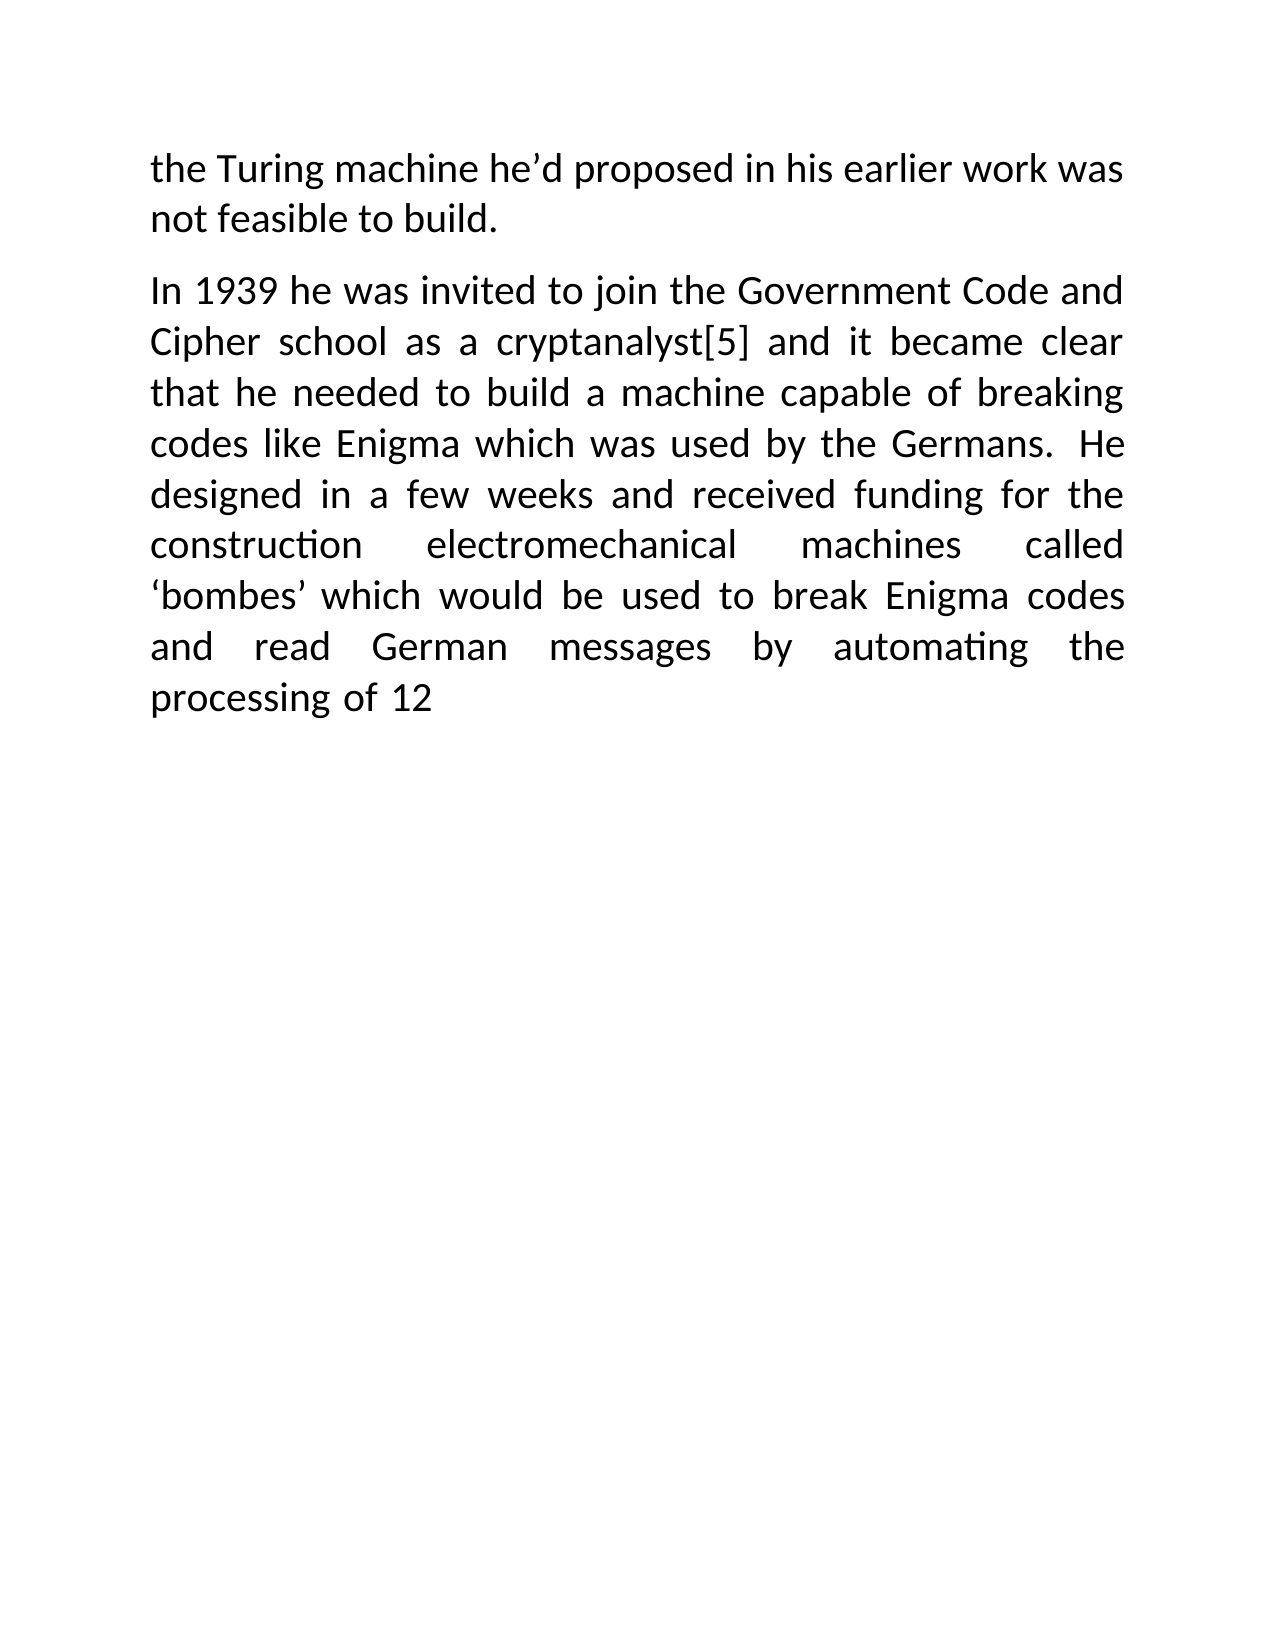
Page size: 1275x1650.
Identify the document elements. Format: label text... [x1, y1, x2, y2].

text the Turing machine he’d proposed in his earlier work was not feasible to build. [150, 142, 1125, 243]
text In 1939 he was invited to join the Government Code and Cipher school as a cryptanalyst[5] and it became clear that he needed to build a machine capable of breaking codes like Enigma which was used by the Germans. He designed in a few weeks and received funding for the construction electromechanical machines called ‘bombes’ which would be used to break Enigma codes and read German messages by automating the processing of 12 [150, 264, 1125, 722]
